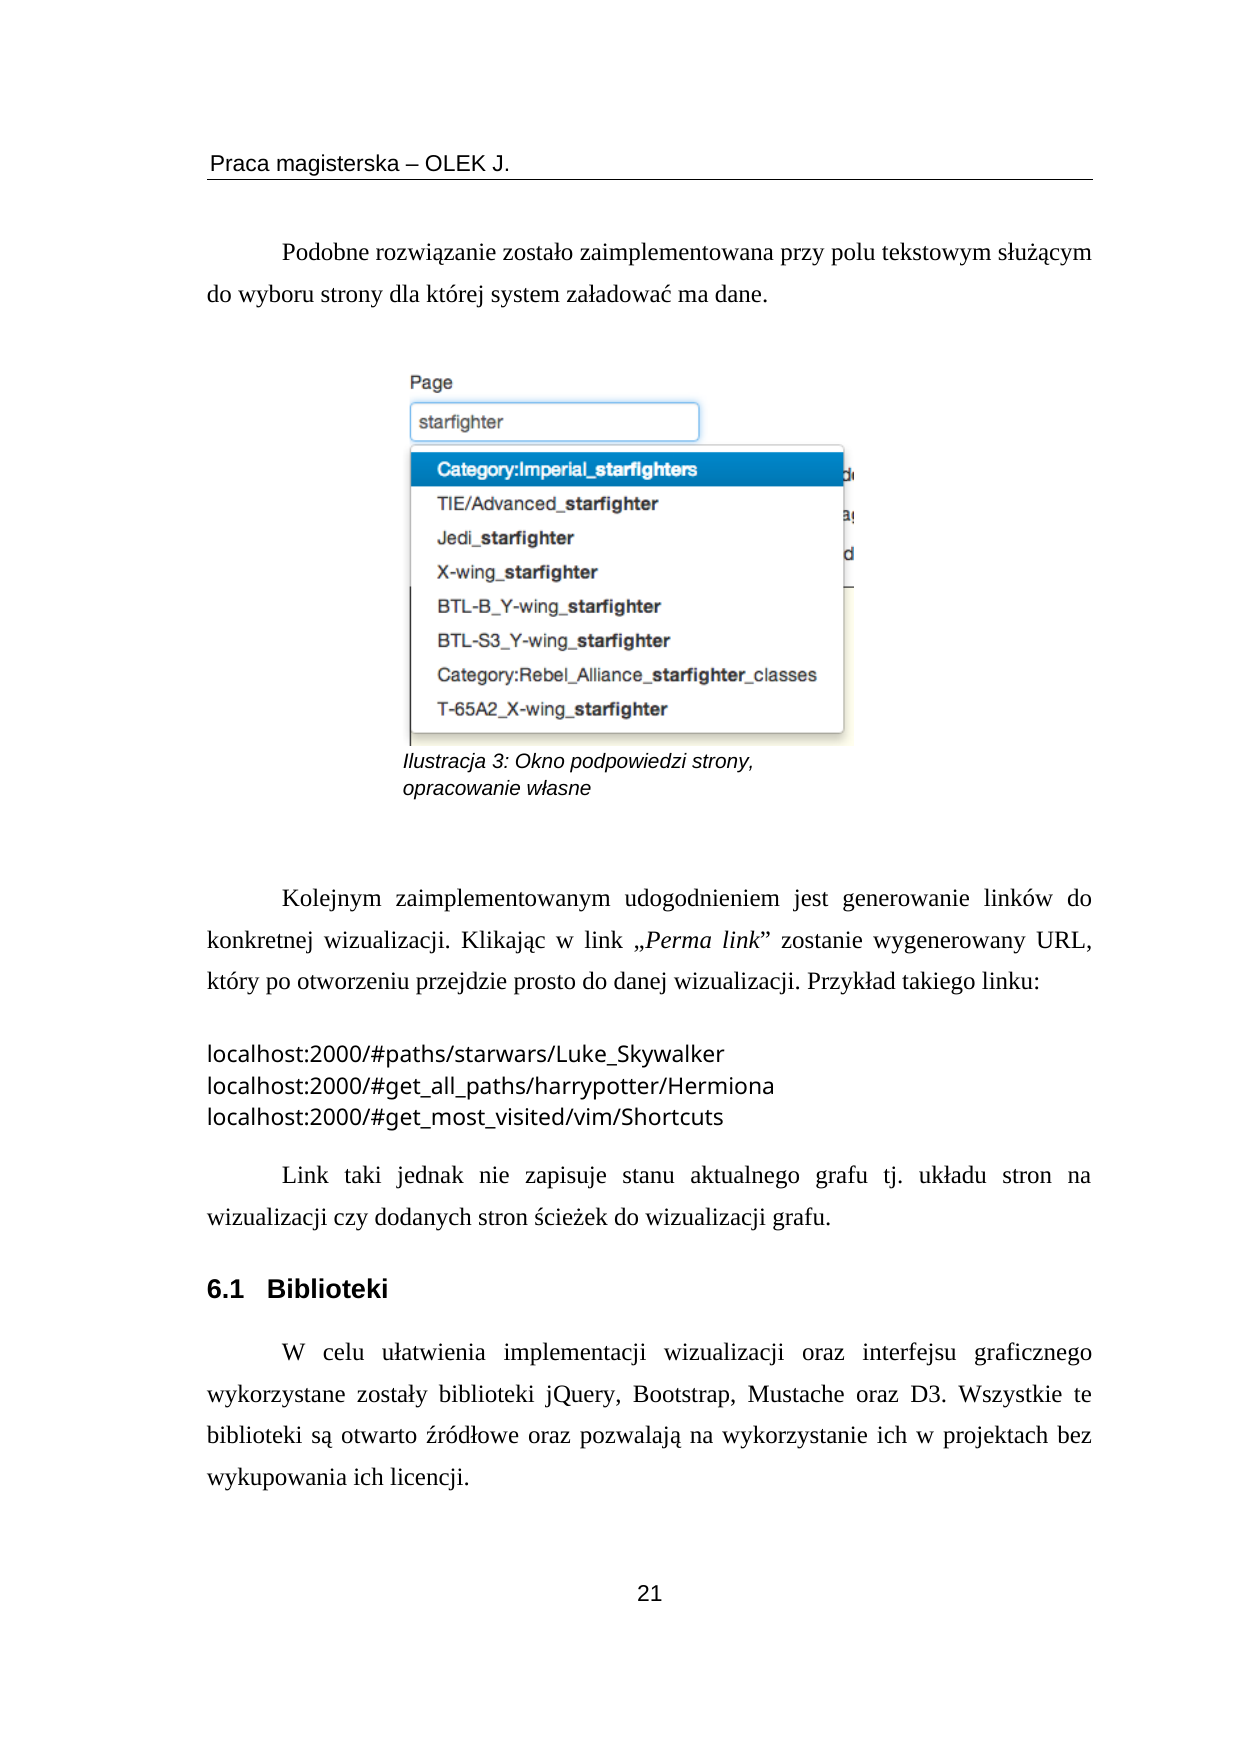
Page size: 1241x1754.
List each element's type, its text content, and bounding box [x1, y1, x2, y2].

list localhost:2000/#paths/starwars/Luke_Skywalker [207, 1038, 1093, 1070]
subtitle Biblioteki [207, 1274, 1093, 1304]
text Ilustracja 3: Okno podpowiedzi strony, opracowanie własne [403, 746, 854, 799]
text Kolejnym zaimplementowanym udogodnieniem jest generowanie linków do konkretnej wizualizacji. Klikając w link „Perma link” zostanie wygenerowany URL, który po otworzeniu przejdzie prosto do danej wizualizacji. Przykład takiego linku: [207, 884, 1093, 995]
text W celu ułatwienia implementacji wizualizacji oraz interfejsu graficznego wykorzystane zostały biblioteki jQuery, Bootstrap, Mustache oraz D3. Wszystkie te biblioteki są otwarto źródłowe oraz pozwalają na wykorzystanie ich w projektach bez wykupowania ich licencji. [207, 1338, 1093, 1491]
text Link taki jednak nie zapisuje stanu aktualnego grafu tj. układu stron na wizualizacji czy dodanych stron ścieżek do wizualizacji grafu. [207, 1162, 1093, 1231]
picture [402, 368, 854, 746]
text Podobne rozwiązanie zostało zaimplementowana przy polu tekstowym służącym do wyboru strony dla której system załadować ma dane. [207, 238, 1093, 307]
list localhost:2000/#get_all_paths/harrypotter/Hermiona [207, 1070, 1093, 1101]
list localhost:2000/#get_most_visited/vim/Shortcuts [207, 1101, 1093, 1132]
